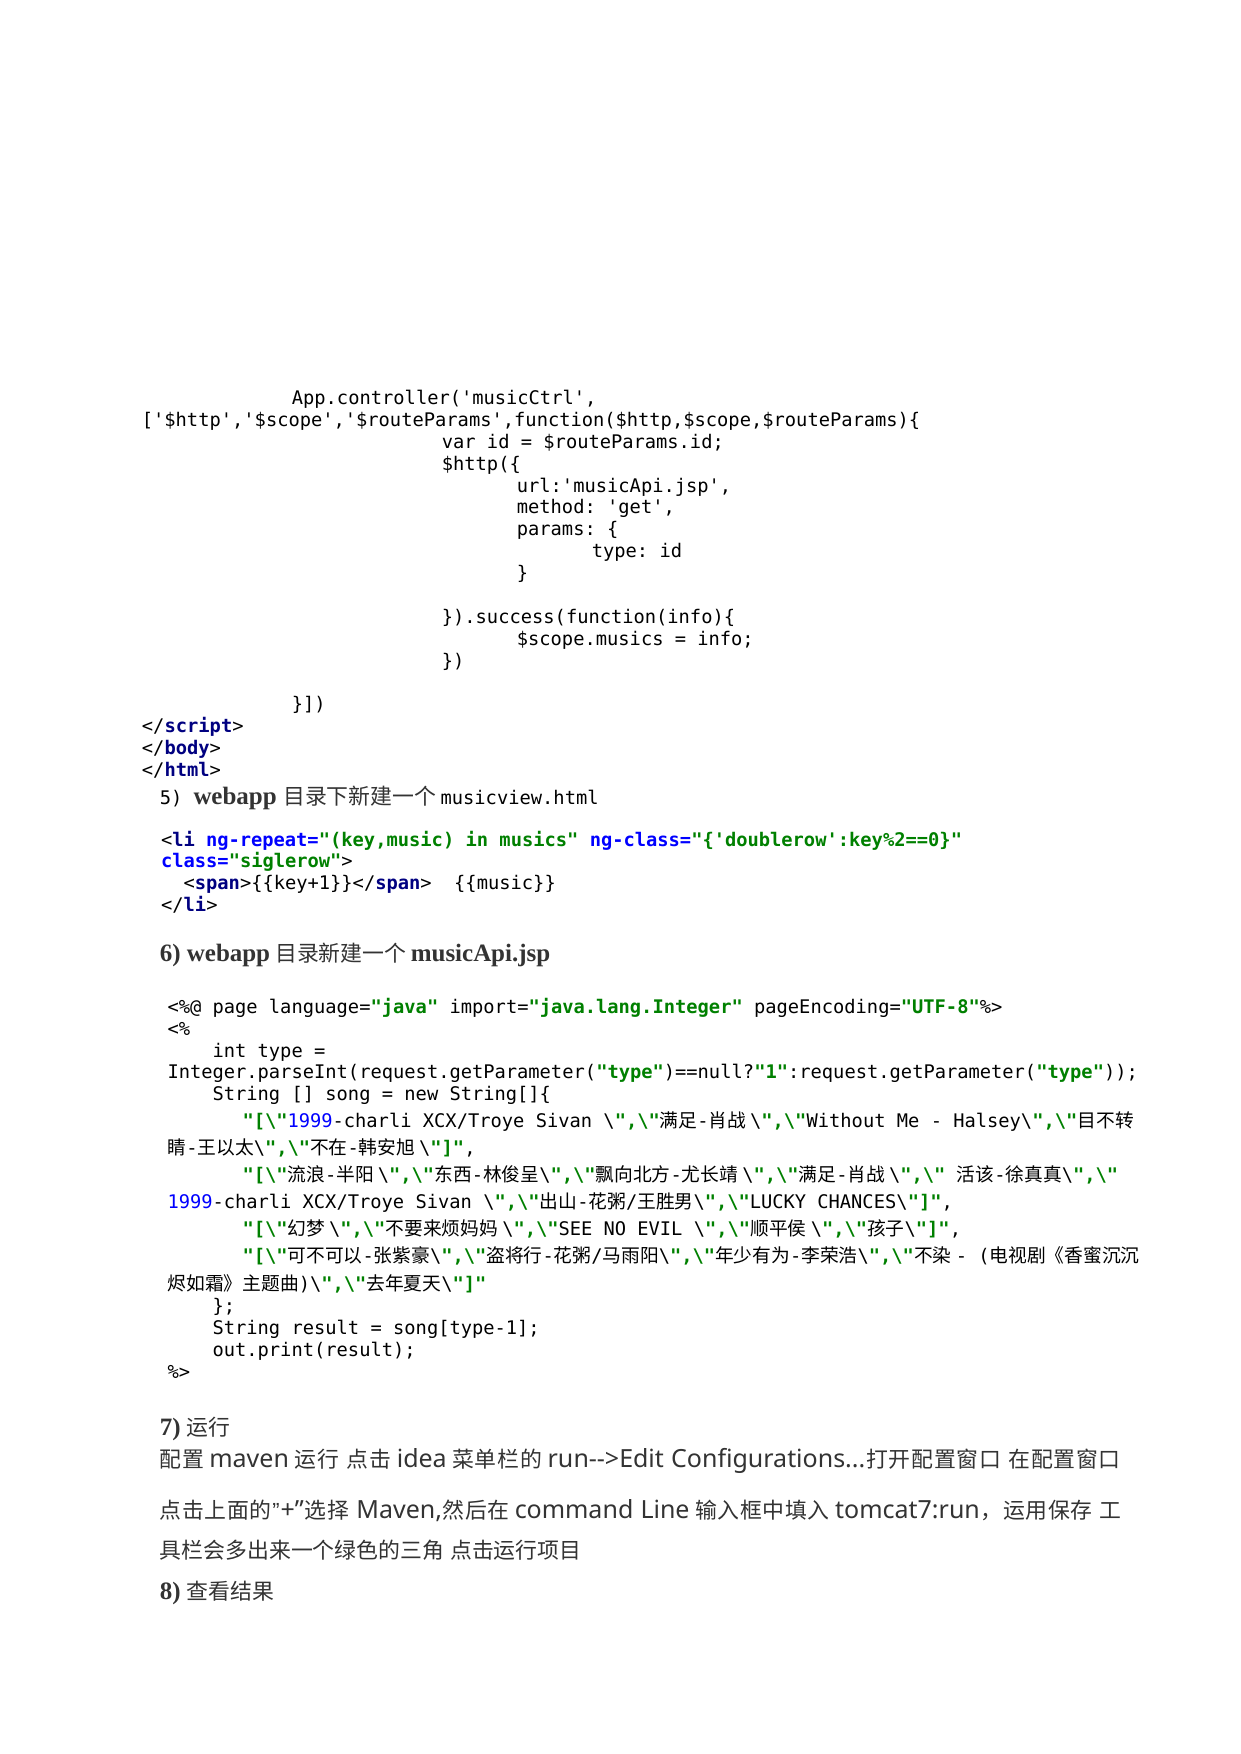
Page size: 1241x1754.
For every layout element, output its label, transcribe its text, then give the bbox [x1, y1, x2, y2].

list webapp目录新建一个musicApi.jsp [159, 938, 1122, 967]
list webapp 目录下新建一个musicview.html [159, 377, 1122, 810]
text 配置maven运行 点击idea菜单栏的run-->Edit Configurations...打开配置窗口 在配置窗口点击上面的”+”选择 Maven,然后在command Line输入框中填入tomcat7:run，运用保存 工具栏会多出来一个绿色的三角 点击运行项目 [159, 1441, 1122, 1564]
list 查看结果 [159, 1576, 1122, 1605]
list 运行 [159, 1412, 1122, 1441]
